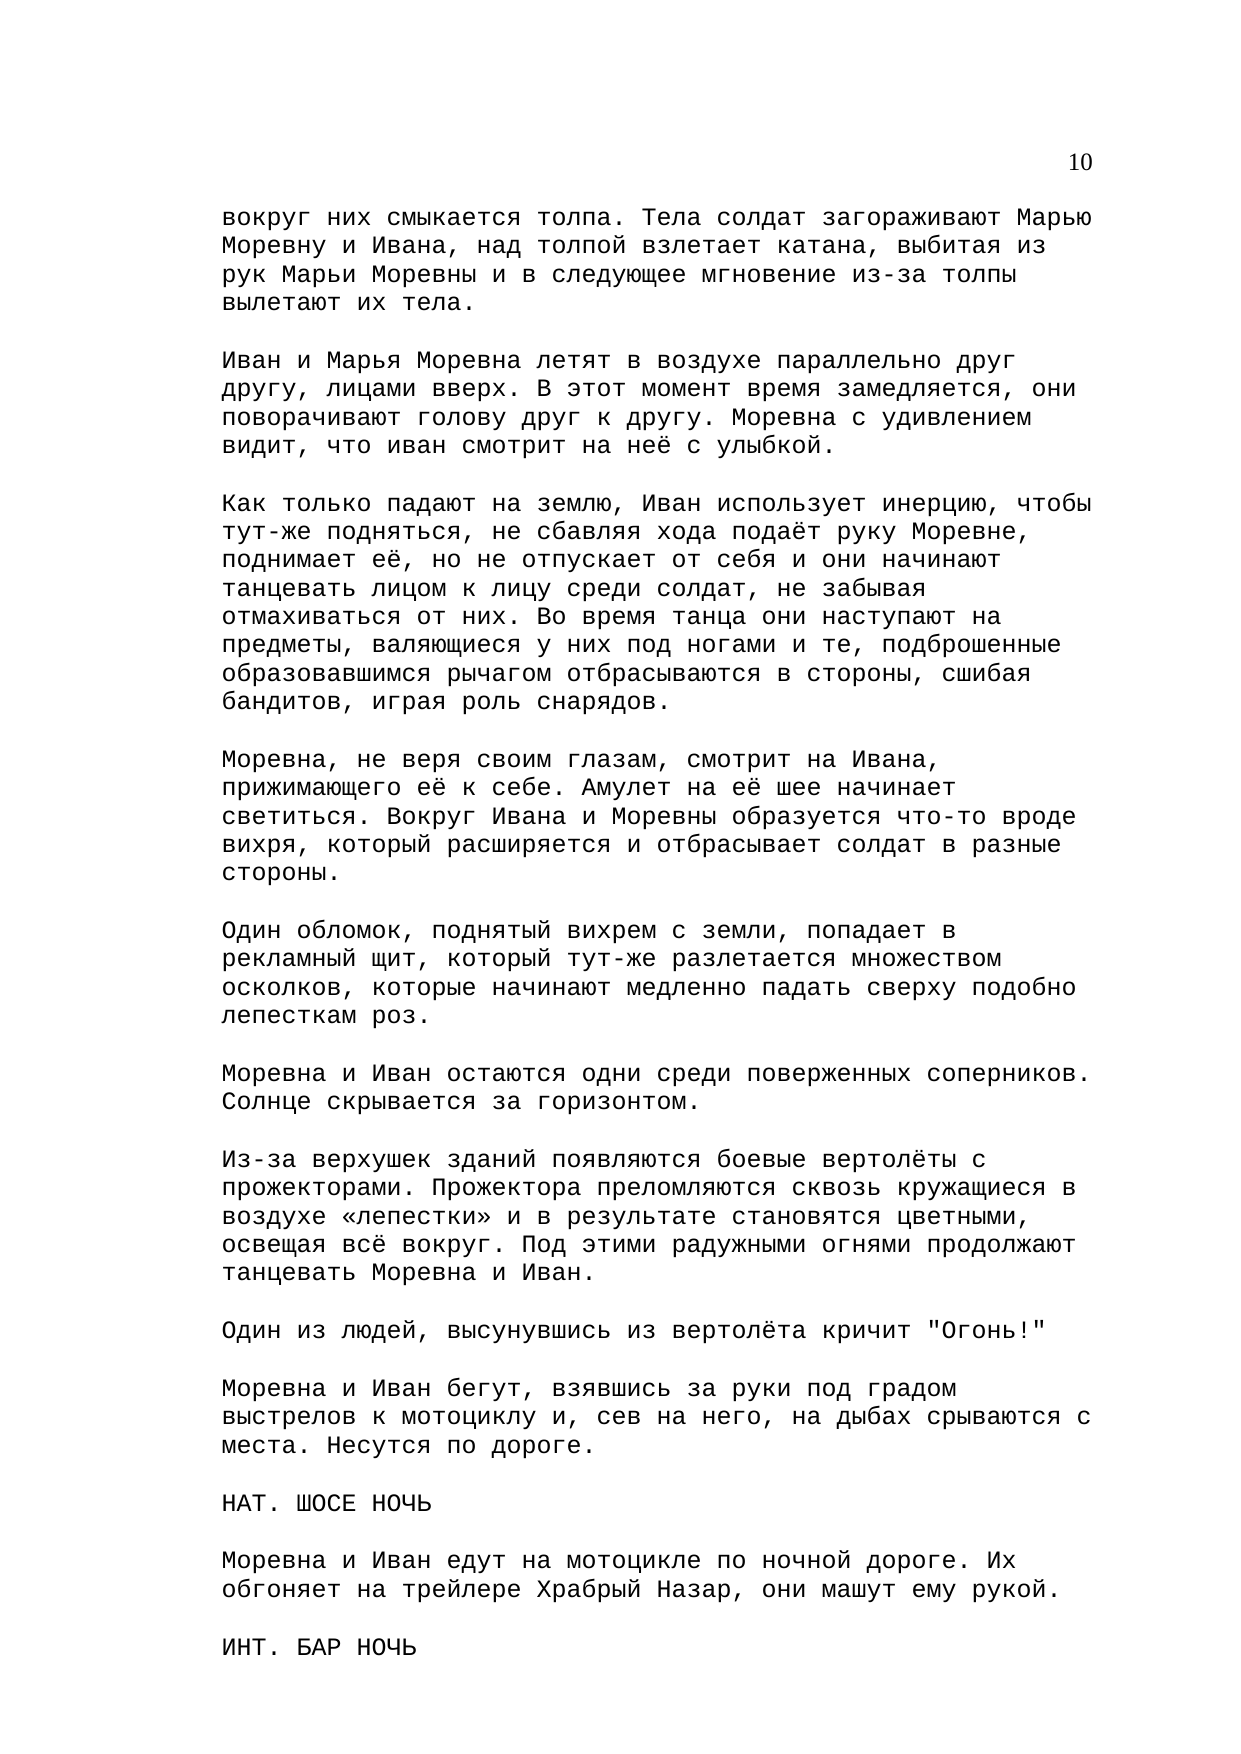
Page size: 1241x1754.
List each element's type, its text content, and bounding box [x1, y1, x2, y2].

text Как только падают на землю, Иван использует инерцию, чтобы тут-же подняться, не сбавляя хода подаёт руку Моревне, поднимает её, но не отпускает от себя и они начинают танцевать лицом к лицу среди солдат, не забывая отмахиваться от них. Во время танца они наступают на предметы, валяющиеся у них под ногами и те, подброшенные образовавшимся рычагом отбрасываются в стороны, сшибая бандитов, играя роль снарядов. [221, 490, 1093, 717]
text Из-за верхушек зданий появляются боевые вертолёты с прожекторами. Прожектора преломляются сквозь кружащиеся в воздухе «лепестки» и в результате становятся цветными, освещая всё вокруг. Под этими радужными огнями продолжают танцевать Моревна и Иван. [221, 1147, 1093, 1288]
text вокруг них смыкается толпа. Тела солдат загораживают Марью Моревну и Ивана, над толпой взлетает катана, выбитая из рук Марьи Моревны и в следующее мгновение из-за толпы вылетают их тела. [221, 205, 1093, 318]
text Моревна и Иван бегут, взявшись за руки под градом выстрелов к мотоциклу и, сев на него, на дыбах срываются с места. Несутся по дороге. [221, 1376, 1093, 1461]
text Иван и Марья Моревна летят в воздухе параллельно друг другу, лицами вверх. В этот момент время замедляется, они поворачивают голову друг к другу. Моревна с удивлением видит, что иван смотрит на неё с улыбкой. [221, 348, 1093, 461]
text Моревна и Иван остаются одни среди поверженных соперников. Солнце скрывается за горизонтом. [221, 1061, 1093, 1117]
text Моревна и Иван едут на мотоцикле по ночной дороге. Их обгоняет на трейлере Храбрый Назар, они машут ему рукой. [221, 1548, 1093, 1604]
text Моревна, не веря своим глазам, смотрит на Ивана, прижимающего её к себе. Амулет на её шее начинает светиться. Вокруг Ивана и Моревны образуется что‑то вроде вихря, который расширяется и отбрасывает солдат в разные стороны. [221, 747, 1093, 888]
text ИНТ. БАР НОЧЬ [221, 1634, 1093, 1662]
text НАТ. ШОСЕ НОЧЬ [221, 1490, 1093, 1518]
text Один из людей, высунувшись из вертолёта кричит "Огонь!" [221, 1318, 1093, 1346]
text Один обломок, поднятый вихрем с земли, попадает в рекламный щит, который тут-же разлетается множеством осколков, которые начинают медленно падать сверху подобно лепесткам роз. [221, 918, 1093, 1031]
